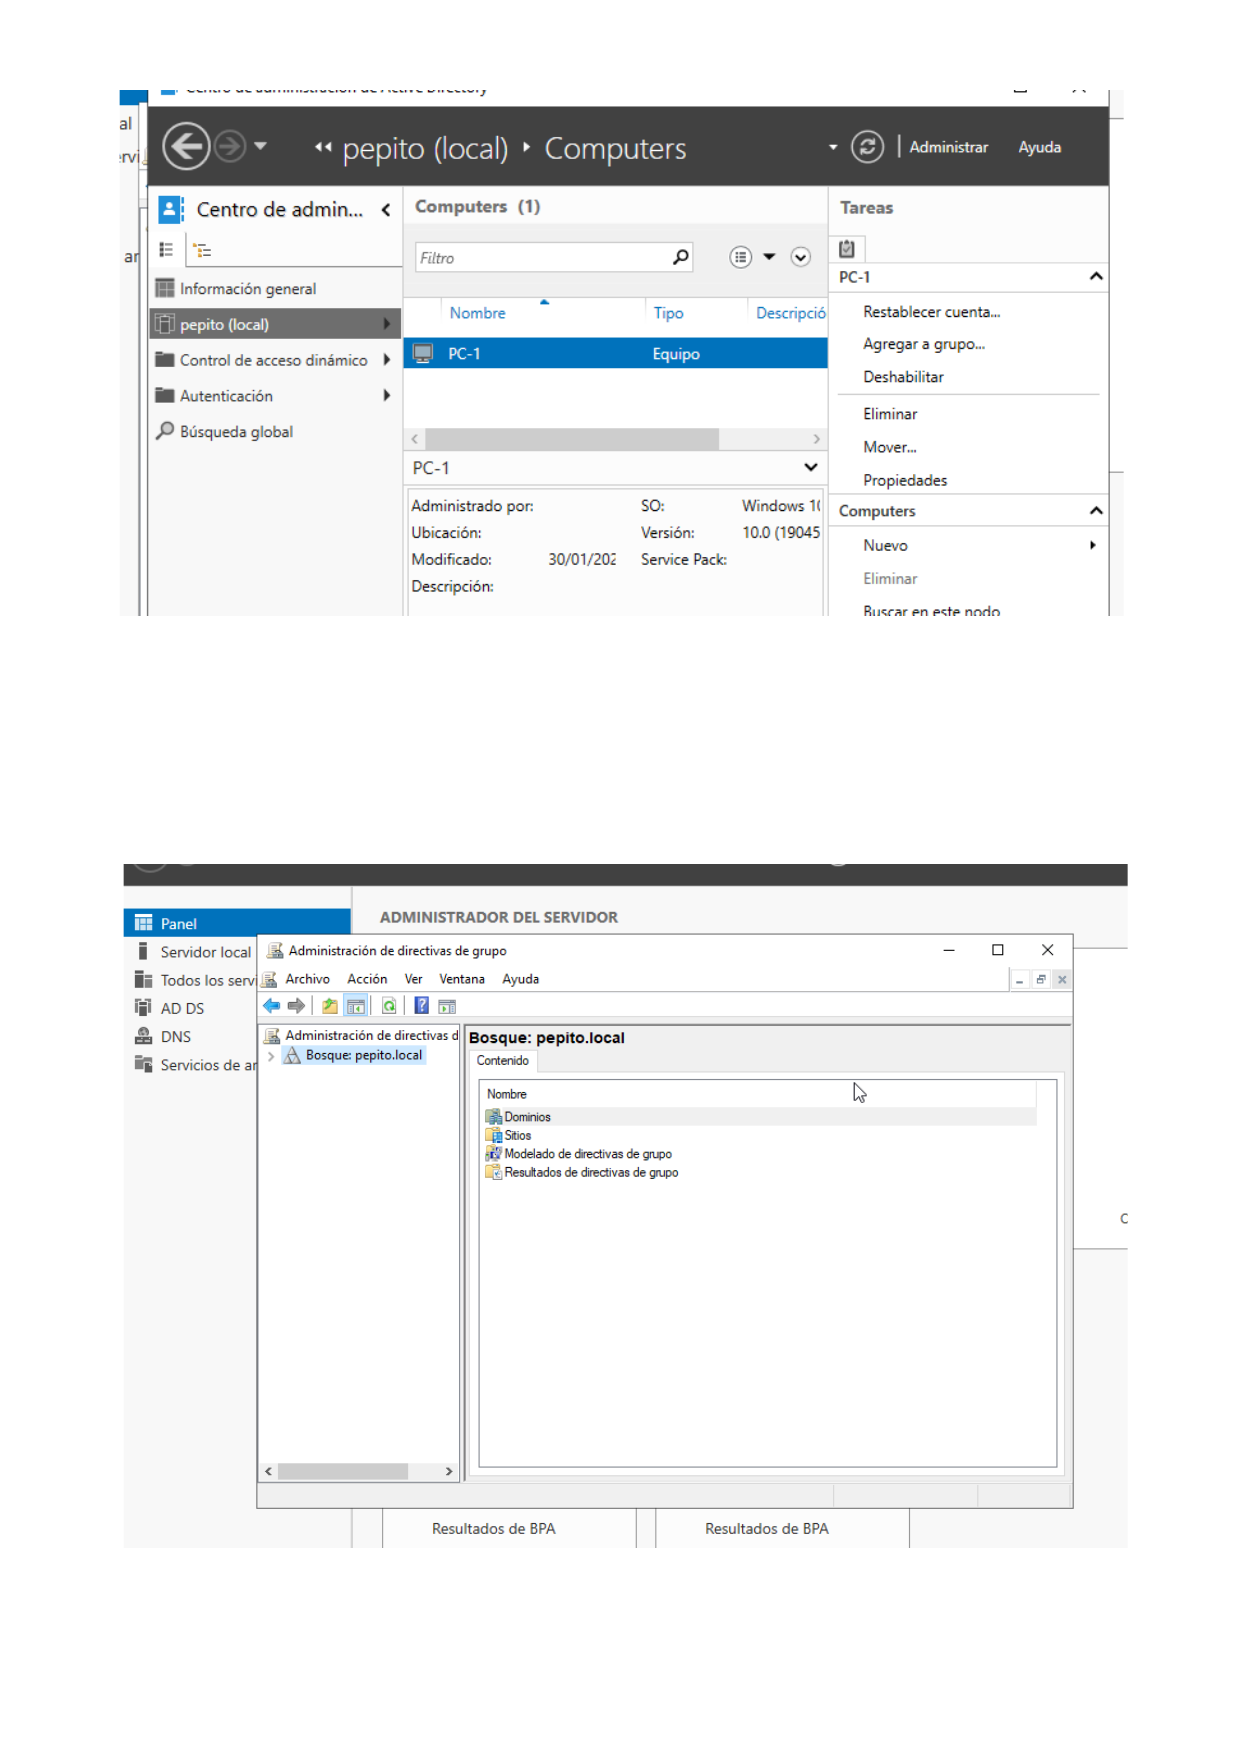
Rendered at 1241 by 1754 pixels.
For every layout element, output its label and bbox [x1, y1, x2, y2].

picture [123, 864, 1128, 1548]
picture [119, 90, 1124, 616]
